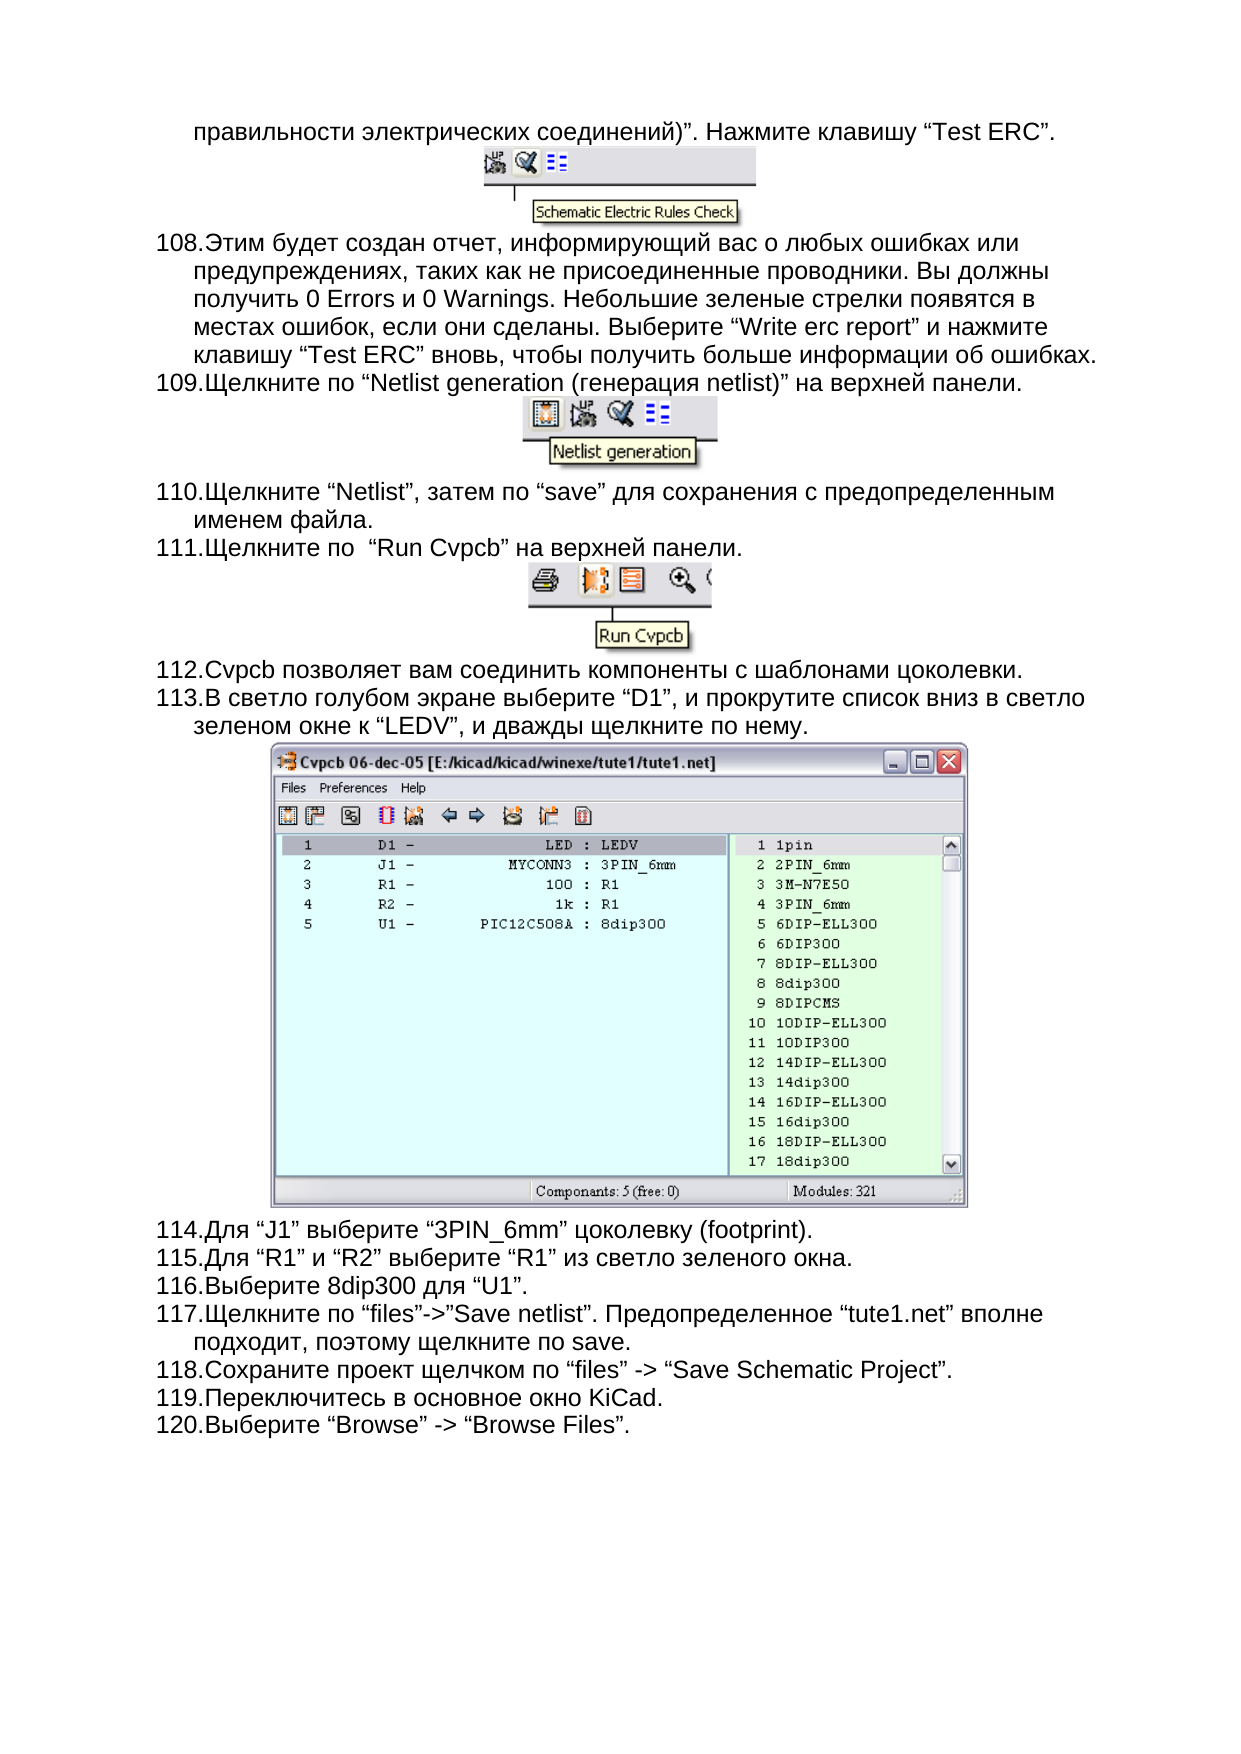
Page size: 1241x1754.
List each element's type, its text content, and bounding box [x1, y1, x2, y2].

list Сохраните проект щелчком по “files” -> “Save Schematic Project”. [156, 1356, 1122, 1383]
list Для “J1” выберите “3PIN_6mm” цоколевку (footprint). [156, 740, 1122, 1244]
list Этим будет создан отчет, информирующий вас о любых ошибках или предупреждениях, таких как не присоединенные проводники. Вы должны получить 0 Errors и 0 Warnings. Небольшие зеленые стрелки появятся в местах ошибок, если они сделаны. Выберите “Write erc report” и нажмите клавишу “Test ERC” вновь, чтобы получить больше информации об ошибках. [156, 146, 1122, 369]
list Выберите 8dip300 для “U1”. [156, 1272, 1122, 1300]
list Щелкните “Netlist”, затем по “save” для сохранения с предопределенным именем файла. [156, 397, 1122, 533]
list Переключитесь в основное окно KiCad. [156, 1383, 1122, 1411]
list правильности электрических соединений)”. Нажмите клавишу “Test ERC”. [156, 118, 1122, 146]
list Щелкните по “files”->”Save netlist”. Предопределенное “tute1.net” вполне подходит, поэтому щелкните по save. [156, 1300, 1122, 1356]
list Щелкните по “Run Cvpcb” на верхней панели. [156, 533, 1122, 561]
list Для “R1” и “R2” выберите “R1” из светло зеленого окна. [156, 1244, 1122, 1272]
list Cvpcb позволяет вам соединить компоненты с шаблонами цоколевки. [156, 561, 1122, 684]
list Выберите “Browse” -> “Browse Files”. [156, 1411, 1122, 1439]
list Щелкните по “Netlist generation (генерация netlist)” на верхней панели. [156, 369, 1122, 397]
list В светло голубом экране выберите “D1”, и прокрутите список вниз в светло зеленом окне к “LEDV”, и дважды щелкните по нему. [156, 684, 1122, 740]
